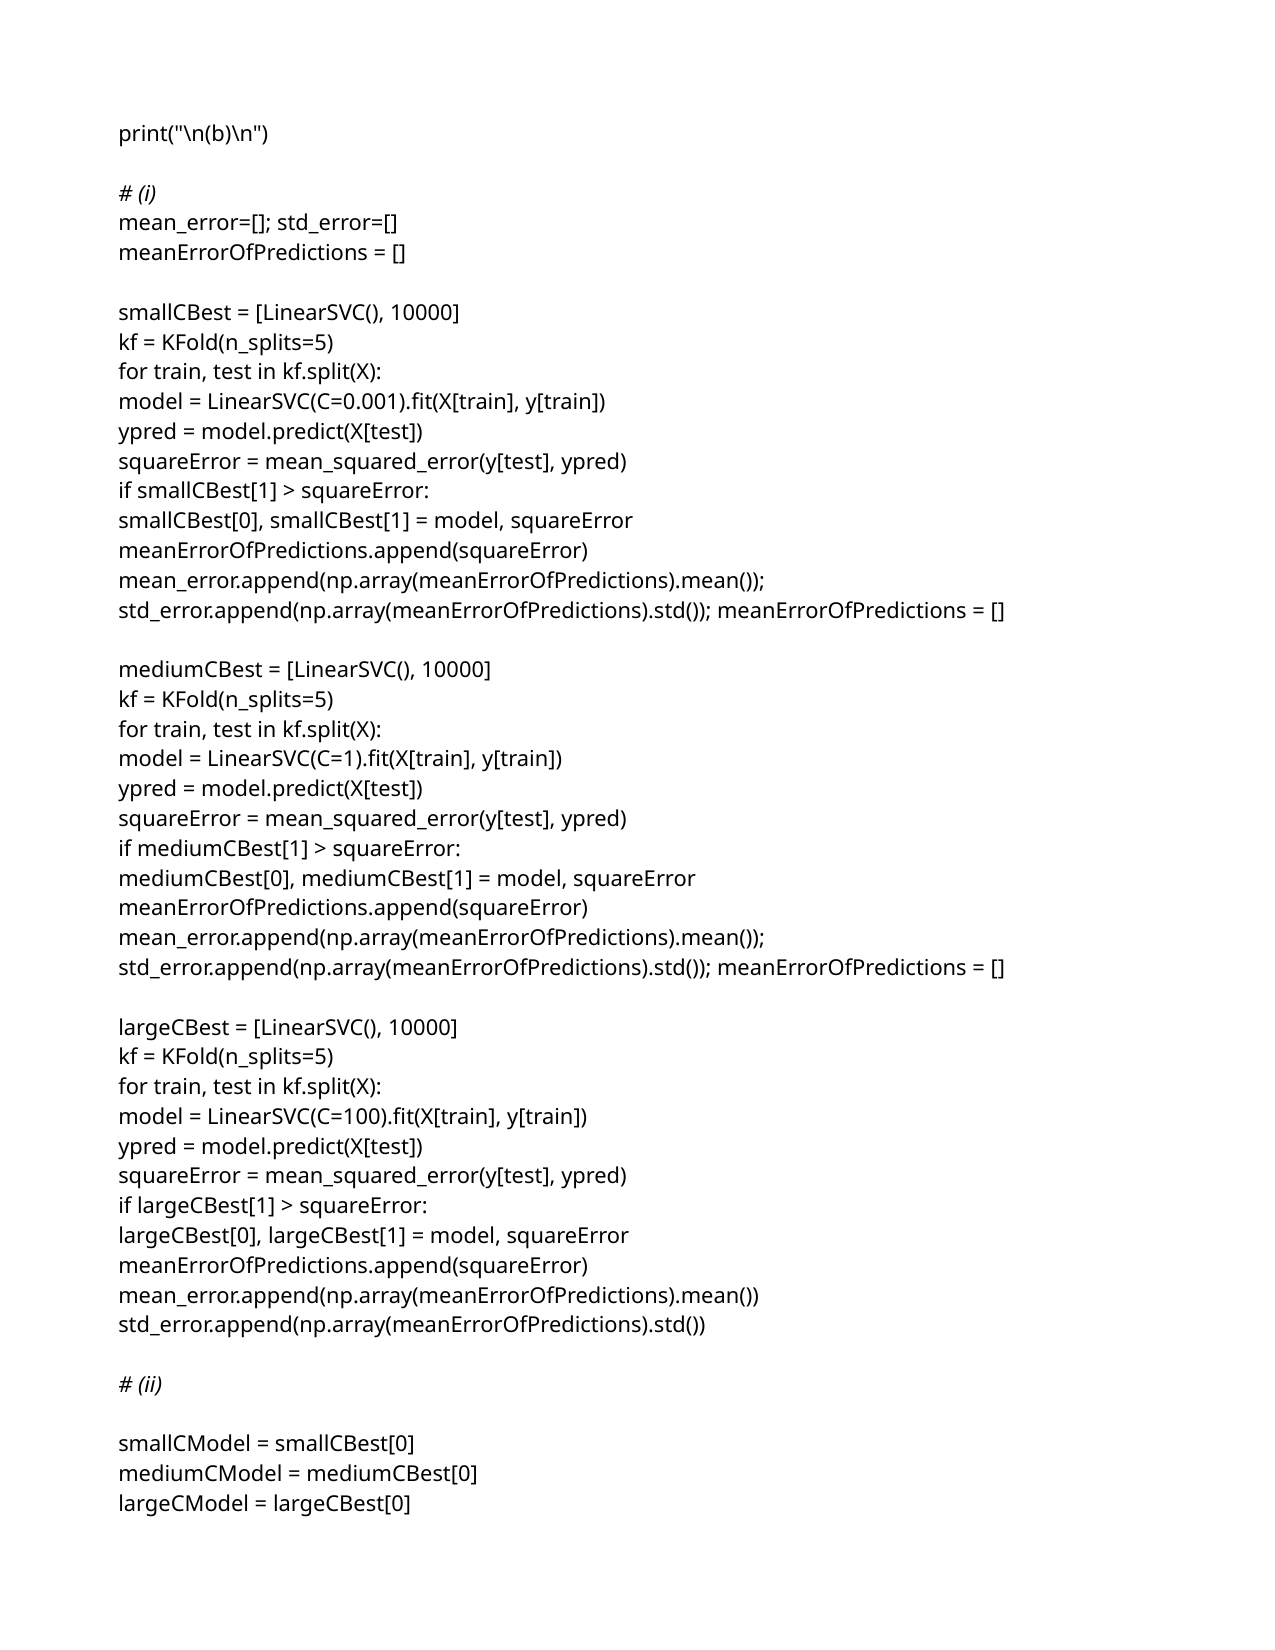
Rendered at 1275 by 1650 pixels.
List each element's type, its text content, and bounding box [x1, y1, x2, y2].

text largeCBest = [LinearSVC(), 10000] [118, 1011, 1157, 1041]
text std_error.append(np.array(meanErrorOfPredictions).std()); meanErrorOfPredictions = [] [118, 594, 1157, 624]
text mean_error.append(np.array(meanErrorOfPredictions).mean()) [118, 1279, 1157, 1309]
text std_error.append(np.array(meanErrorOfPredictions).std()) [118, 1309, 1157, 1339]
text mean_error.append(np.array(meanErrorOfPredictions).mean()); [118, 565, 1157, 594]
text for train, test in kf.split(X): [118, 356, 1157, 386]
text model = LinearSVC(C=0.001).fit(X[train], y[train]) [118, 386, 1157, 416]
text mean_error=[]; std_error=[] [118, 207, 1157, 237]
text mediumCModel = mediumCBest[0] [118, 1458, 1157, 1488]
text largeCModel = largeCBest[0] [118, 1488, 1157, 1518]
text kf = KFold(n_splits=5) [118, 326, 1157, 356]
text # (ii) [118, 1369, 1157, 1399]
text ypred = model.predict(X[test]) [118, 1131, 1157, 1160]
text if largeCBest[1] > squareError: [118, 1190, 1157, 1220]
text meanErrorOfPredictions.append(squareError) [118, 535, 1157, 565]
text mediumCBest[0], mediumCBest[1] = model, squareError [118, 863, 1157, 892]
text if smallCBest[1] > squareError: [118, 475, 1157, 505]
text smallCBest = [LinearSVC(), 10000] [118, 297, 1157, 326]
text for train, test in kf.split(X): [118, 714, 1157, 743]
text mediumCBest = [LinearSVC(), 10000] [118, 654, 1157, 684]
text model = LinearSVC(C=1).fit(X[train], y[train]) [118, 743, 1157, 773]
text std_error.append(np.array(meanErrorOfPredictions).std()); meanErrorOfPredictions = [] [118, 952, 1157, 982]
text kf = KFold(n_splits=5) [118, 684, 1157, 714]
text ypred = model.predict(X[test]) [118, 416, 1157, 446]
text model = LinearSVC(C=100).fit(X[train], y[train]) [118, 1101, 1157, 1131]
text # (i) [118, 178, 1157, 207]
text meanErrorOfPredictions.append(squareError) [118, 1250, 1157, 1279]
text smallCBest[0], smallCBest[1] = model, squareError [118, 505, 1157, 535]
text for train, test in kf.split(X): [118, 1071, 1157, 1101]
text largeCBest[0], largeCBest[1] = model, squareError [118, 1220, 1157, 1250]
text squareError = mean_squared_error(y[test], ypred) [118, 803, 1157, 833]
text ypred = model.predict(X[test]) [118, 773, 1157, 803]
text meanErrorOfPredictions.append(squareError) [118, 892, 1157, 922]
text smallCModel = smallCBest[0] [118, 1428, 1157, 1458]
text meanErrorOfPredictions = [] [118, 237, 1157, 267]
text print("\n(b)\n") [118, 118, 1157, 148]
text squareError = mean_squared_error(y[test], ypred) [118, 1160, 1157, 1190]
text mean_error.append(np.array(meanErrorOfPredictions).mean()); [118, 922, 1157, 952]
text squareError = mean_squared_error(y[test], ypred) [118, 446, 1157, 475]
text if mediumCBest[1] > squareError: [118, 833, 1157, 863]
text kf = KFold(n_splits=5) [118, 1041, 1157, 1071]
